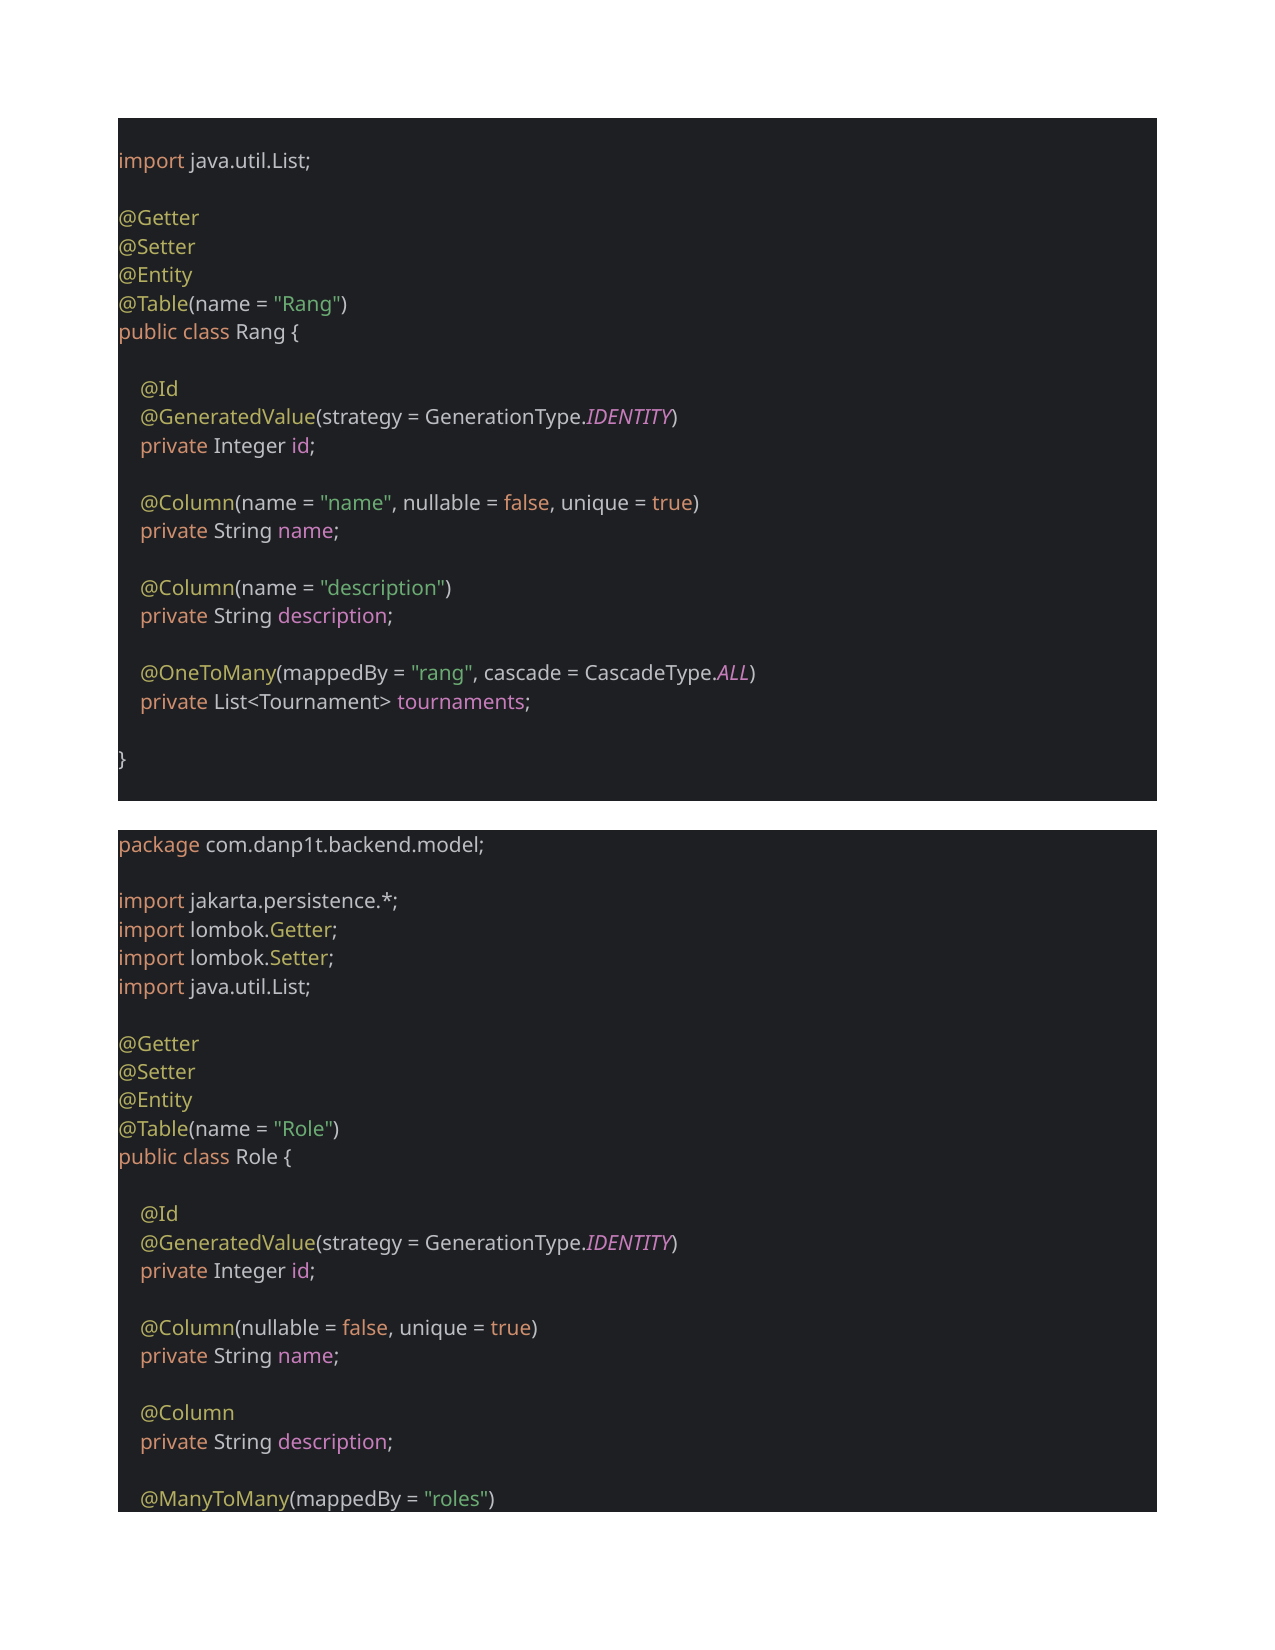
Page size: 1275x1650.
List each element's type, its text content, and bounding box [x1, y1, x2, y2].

text package com.danp1t.backend.model; import jakarta.persistence.*; import lombok.Getter; import lombok.Setter; import java.util.List; @Getter @Setter @Entity @Table(name = "Role") public class Role { @Id @GeneratedValue(strategy = GenerationType.IDENTITY) private Integer id; @Column(nullable = false, unique = true) private String name; @Column private String description; @ManyToMany(mappedBy = "roles") [118, 830, 1157, 1512]
text import java.util.List; @Getter @Setter @Entity @Table(name = "Rang") public class Rang { @Id @GeneratedValue(strategy = GenerationType.IDENTITY) private Integer id; @Column(name = "name", nullable = false, unique = true) private String name; @Column(name = "description") private String description; @OneToMany(mappedBy = "rang", cascade = CascadeType.ALL) private List<Tournament> tournaments; } [118, 118, 1157, 801]
